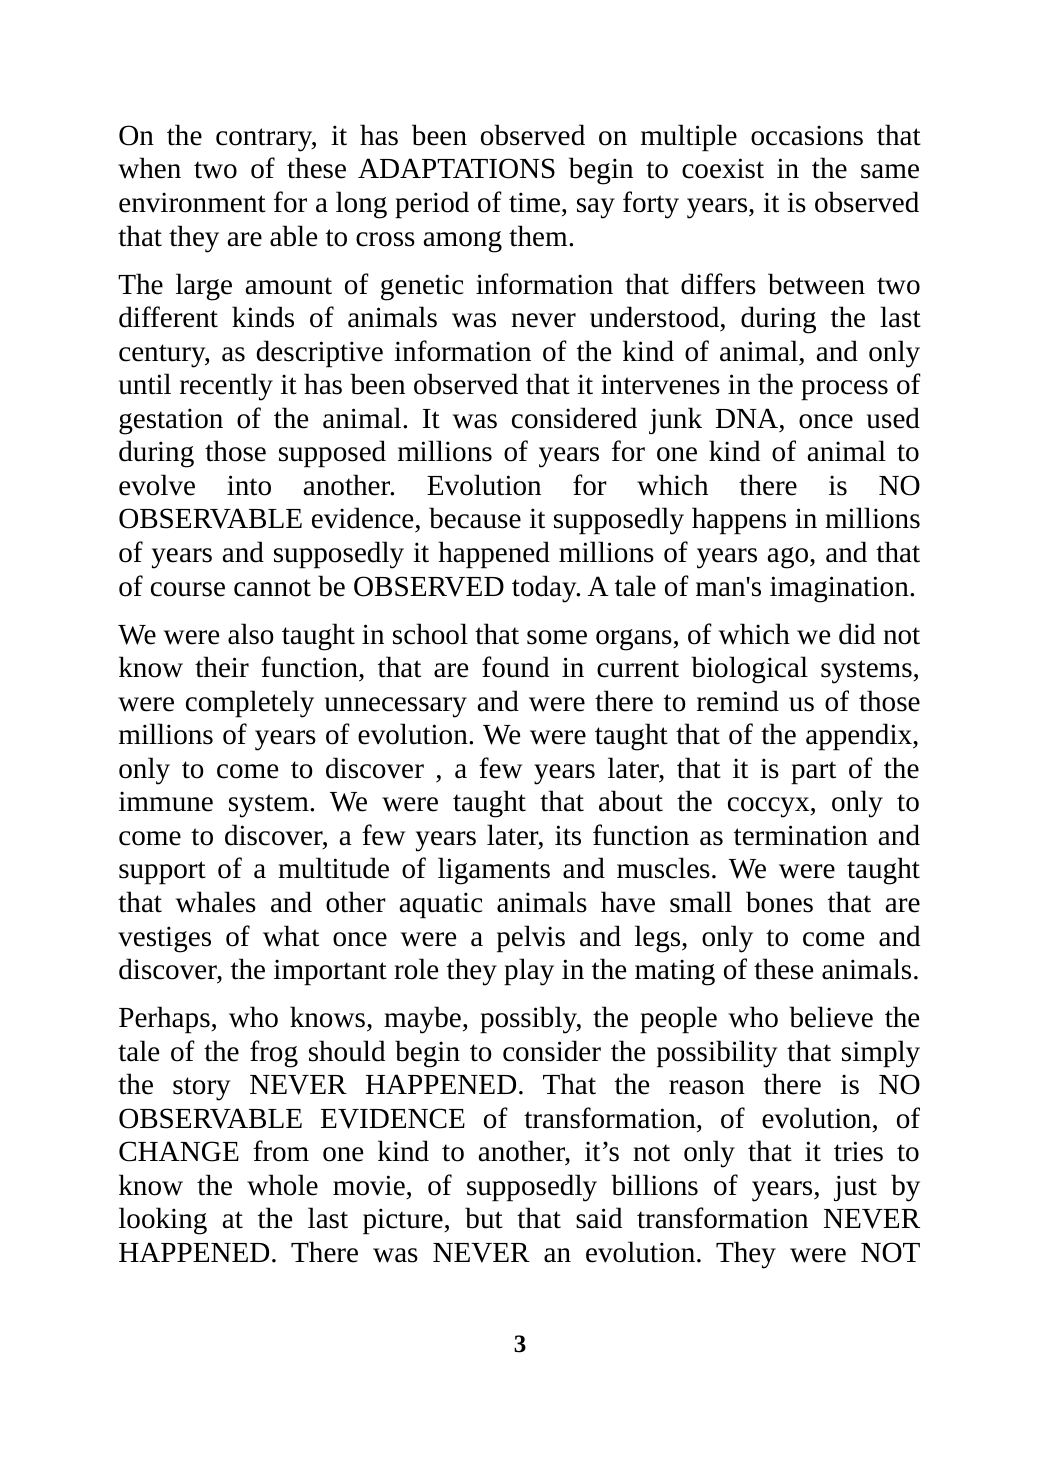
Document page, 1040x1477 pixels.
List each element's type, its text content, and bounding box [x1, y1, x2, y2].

text The large amount of genetic information that differs between two different kinds of animals was never understood, during the last century, as descriptive information of the kind of animal, and only until recently it has been observed that it intervenes in the process of gestation of the animal. It was considered junk DNA, once used during those supposed millions of years for one kind of animal to evolve into another. Evolution for which there is NO OBSERVABLE evidence, because it supposedly happens in millions of years and supposedly it happened millions of years ago, and that of course cannot be OBSERVED today. A tale of man's imagination. [118, 267, 921, 602]
text We were also taught in school that some organs, of which we did not know their function, that are found in current biological systems, were completely unnecessary and were there to remind us of those millions of years of evolution. We were taught that of the appendix, only to come to discover , a few years later, that it is part of the immune system. We were taught that about the coccyx, only to come to discover, a few years later, its function as termination and support of a multitude of ligaments and muscles. We were taught that whales and other aquatic animals have small bones that are vestiges of what once were a pelvis and legs, only to come and discover, the important role they play in the mating of these animals. [118, 617, 921, 986]
text Perhaps, who knows, maybe, possibly, the people who believe the tale of the frog should begin to consider the possibility that simply the story NEVER HAPPENED. That the reason there is NO OBSERVABLE EVIDENCE of transformation, of evolution, of CHANGE from one kind to another, it’s not only that it tries to know the whole movie, of supposedly billions of years, just by looking at the last picture, but that said transformation NEVER HAPPENED. There was NEVER an evolution. They were NOT [118, 1000, 921, 1269]
text On the contrary, it has been observed on multiple occasions that when two of these ADAPTATIONS begin to coexist in the same environment for a long period of time, say forty years, it is observed that they are able to cross among them. [118, 118, 921, 252]
